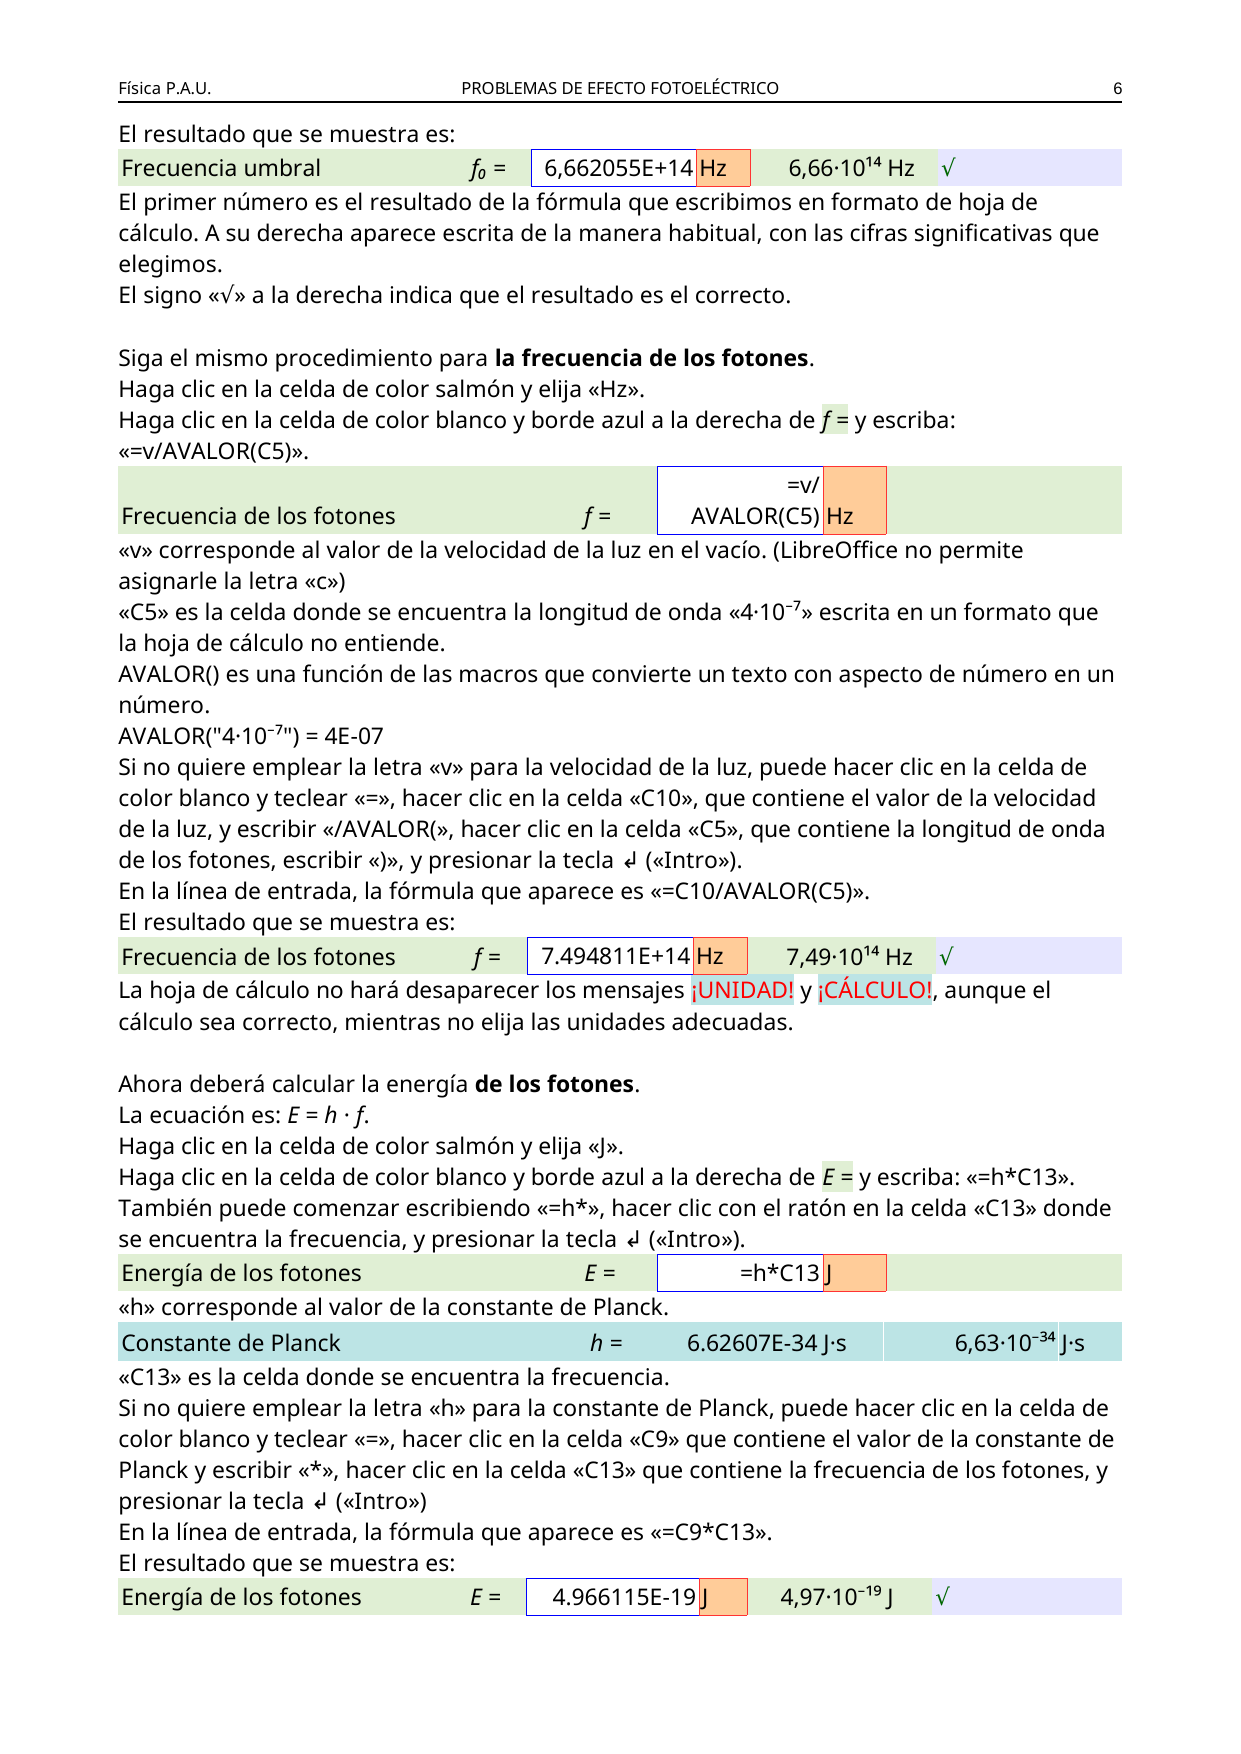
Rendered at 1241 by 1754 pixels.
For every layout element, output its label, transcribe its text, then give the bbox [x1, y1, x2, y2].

text El signo «√» a la derecha indica que el resultado es el correcto. [118, 279, 1122, 310]
text AVALOR("4·10⁻⁷") = 4E-07 [118, 720, 1122, 751]
table_header 6,62607E-34 [663, 1322, 820, 1361]
text El resultado que se muestra es: [118, 118, 1122, 149]
text El resultado que se muestra es: [118, 906, 1122, 937]
text El resultado que se muestra es: [118, 1547, 1122, 1578]
table_header [1059, 466, 1122, 534]
table_header [1027, 937, 1122, 974]
text Si no quiere emplear la letra «h» para la constante de Planck, puede hacer clic en la celda de color blanco y teclear «=», hacer clic en la celda «C9» que contiene el valor de la constante de Planck y escribir «*», hacer clic en la celda «C13» que contiene la frecuencia de los fotones, y presionar la tecla ↲ («Intro») [118, 1392, 1122, 1516]
table_header Hz [884, 149, 938, 186]
table_header =v/AVALOR(C5) [658, 467, 823, 534]
text Siga el mismo procedimiento para la frecuencia de los fotones. [118, 341, 1122, 372]
table_header √ [938, 149, 1028, 186]
table_header 4,97·10⁻¹⁹ [748, 1578, 884, 1615]
table_header [1028, 149, 1122, 186]
table_header =h*C13 [658, 1255, 823, 1291]
text Haga clic en la celda de color salmón y elija «J». [118, 1129, 1122, 1161]
table_header [1059, 1254, 1122, 1291]
table_header J [824, 1255, 886, 1291]
table_header f₀ = [468, 149, 531, 186]
text La hoja de cálculo no hará desaparecer los mensajes ¡UNIDAD! y ¡CÁLCULO!, aunque el cálculo sea correcto, mientras no elija las unidades adecuadas. [118, 974, 1122, 1036]
table_header 4,966115E-19 [527, 1579, 699, 1615]
table_header Energía de los fotones [118, 1254, 581, 1291]
table_header J·s [820, 1322, 883, 1361]
text «C13» es la celda donde se encuentra la frecuencia. [118, 1361, 1122, 1392]
text Haga clic en la celda de color blanco y borde azul a la derecha de E = y escriba: «=h*C13». [118, 1161, 1122, 1192]
table_header Energía de los fotones [118, 1578, 467, 1615]
text En la línea de entrada, la fórmula que aparece es «=C10/AVALOR(C5)». [118, 875, 1122, 906]
table_header Hz [824, 467, 886, 534]
text Haga clic en la celda de color salmón y elija «Hz». [118, 372, 1122, 403]
table_header [887, 466, 1059, 534]
table_header [887, 1254, 1059, 1291]
table_header h = [587, 1322, 663, 1361]
text Si no quiere emplear la letra «v» para la velocidad de la luz, puede hacer clic en la celda de color blanco y teclear «=», hacer clic en la celda «C10», que contiene el valor de la velocidad de la luz, y escribir «/AVALOR(», hacer clic en la celda «C5», que contiene la longitud de onda de los fotones, escribir «)», y presionar la tecla ↲ («Intro»). [118, 751, 1122, 875]
text La ecuación es: E = h · f. [118, 1098, 1122, 1129]
table_header f = [471, 937, 527, 974]
table_header √ [936, 937, 1027, 974]
table_header Hz [882, 937, 936, 974]
table_header Hz [697, 150, 750, 186]
table_header E = [467, 1578, 526, 1615]
table_header Hz [694, 938, 747, 974]
table_header f = [581, 466, 657, 534]
table_header E = [581, 1254, 657, 1291]
table_header [1025, 1578, 1122, 1615]
table_header √ [932, 1578, 1025, 1615]
table_header J·s [1059, 1322, 1122, 1361]
text En la línea de entrada, la fórmula que aparece es «=C9*C13». [118, 1516, 1122, 1547]
text El primer número es el resultado de la fórmula que escribimos en formato de hoja de cálculo. A su derecha aparece escrita de la manera habitual, con las cifras significativas que elegimos. [118, 186, 1122, 279]
table_header Constante de Planck [118, 1322, 587, 1361]
table_header J [884, 1578, 932, 1615]
text «C5» es la celda donde se encuentra la longitud de onda «4·10⁻⁷» escrita en un formato que la hoja de cálculo no entiende. [118, 596, 1122, 658]
table_header 7,49·10¹⁴ [748, 937, 882, 974]
table_header 7,494811E+14 [528, 938, 693, 974]
text «v» corresponde al valor de la velocidad de la luz en el vacío. (LibreOffice no permite asignarle la letra «c») [118, 534, 1122, 596]
table_header J [700, 1579, 747, 1615]
table_header 6,662055E+14 [532, 150, 696, 186]
table_header Frecuencia umbral [118, 149, 468, 186]
text Ahora deberá calcular la energía de los fotones. [118, 1067, 1122, 1098]
table_header Frecuencia de los fotones [118, 937, 471, 974]
text «h» corresponde al valor de la constante de Planck. [118, 1291, 1122, 1322]
text AVALOR() es una función de las macros que convierte un texto con aspecto de número en un número. [118, 658, 1122, 720]
table_header 6,63·10⁻³⁴ [884, 1322, 1058, 1361]
text Haga clic en la celda de color blanco y borde azul a la derecha de f = y escriba: «=v/AVALOR(C5)». [118, 403, 1122, 466]
table_header Frecuencia de los fotones [118, 466, 581, 534]
text También puede comenzar escribiendo «=h*», hacer clic con el ratón en la celda «C13» donde se encuentra la frecuencia, y presionar la tecla ↲ («Intro»). [118, 1192, 1122, 1254]
table_header 6,66·10¹⁴ [751, 149, 884, 186]
